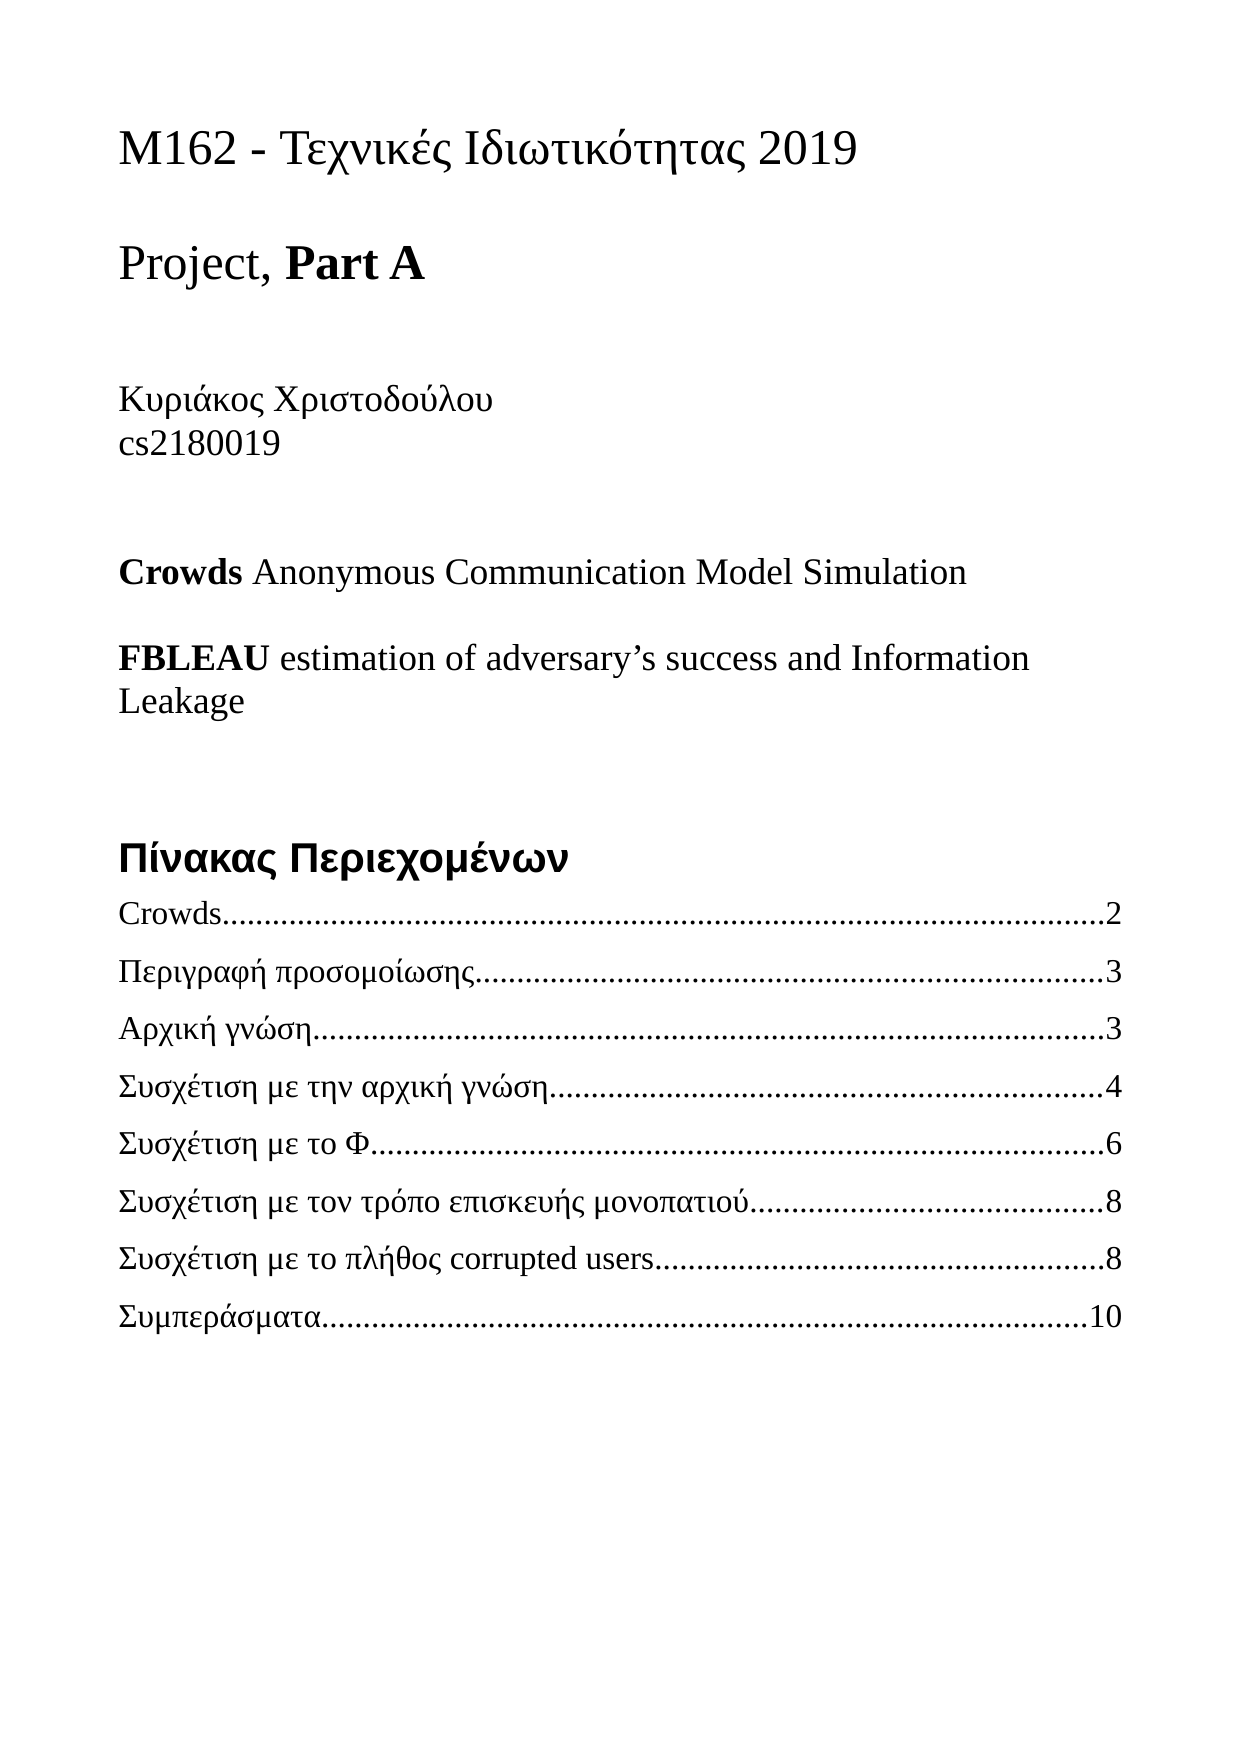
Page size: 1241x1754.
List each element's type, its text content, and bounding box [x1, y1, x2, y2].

text Συμπεράσματα 10 [118, 1296, 1122, 1334]
text cs2180019 [118, 420, 1122, 463]
text Συσχέτιση με το Φ 6 [118, 1123, 1122, 1162]
text Αρχική γνώση 3 [118, 1008, 1122, 1047]
text Συσχέτιση με το πλήθος corrupted users 8 [118, 1238, 1122, 1277]
text Project, Part A [118, 233, 1122, 291]
text Crowds Anonymous Communication Model Simulation [118, 549, 1122, 592]
subtitle Πίνακας Περιεχομένων [118, 833, 1122, 881]
text FBLEAU estimation of adversary’s success and Information Leakage [118, 636, 1122, 722]
text M162 - Τεχνικές Ιδιωτικότητας 2019 [118, 118, 1122, 176]
text Crowds 2 [118, 893, 1122, 932]
text Κυριάκος Χριστοδούλου [118, 377, 1122, 420]
text Συσχέτιση με τον τρόπο επισκευής μονοπατιού 8 [118, 1181, 1122, 1219]
text Συσχέτιση με την αρχική γνώση 4 [118, 1066, 1122, 1104]
text Περιγραφή προσομοίωσης 3 [118, 951, 1122, 989]
